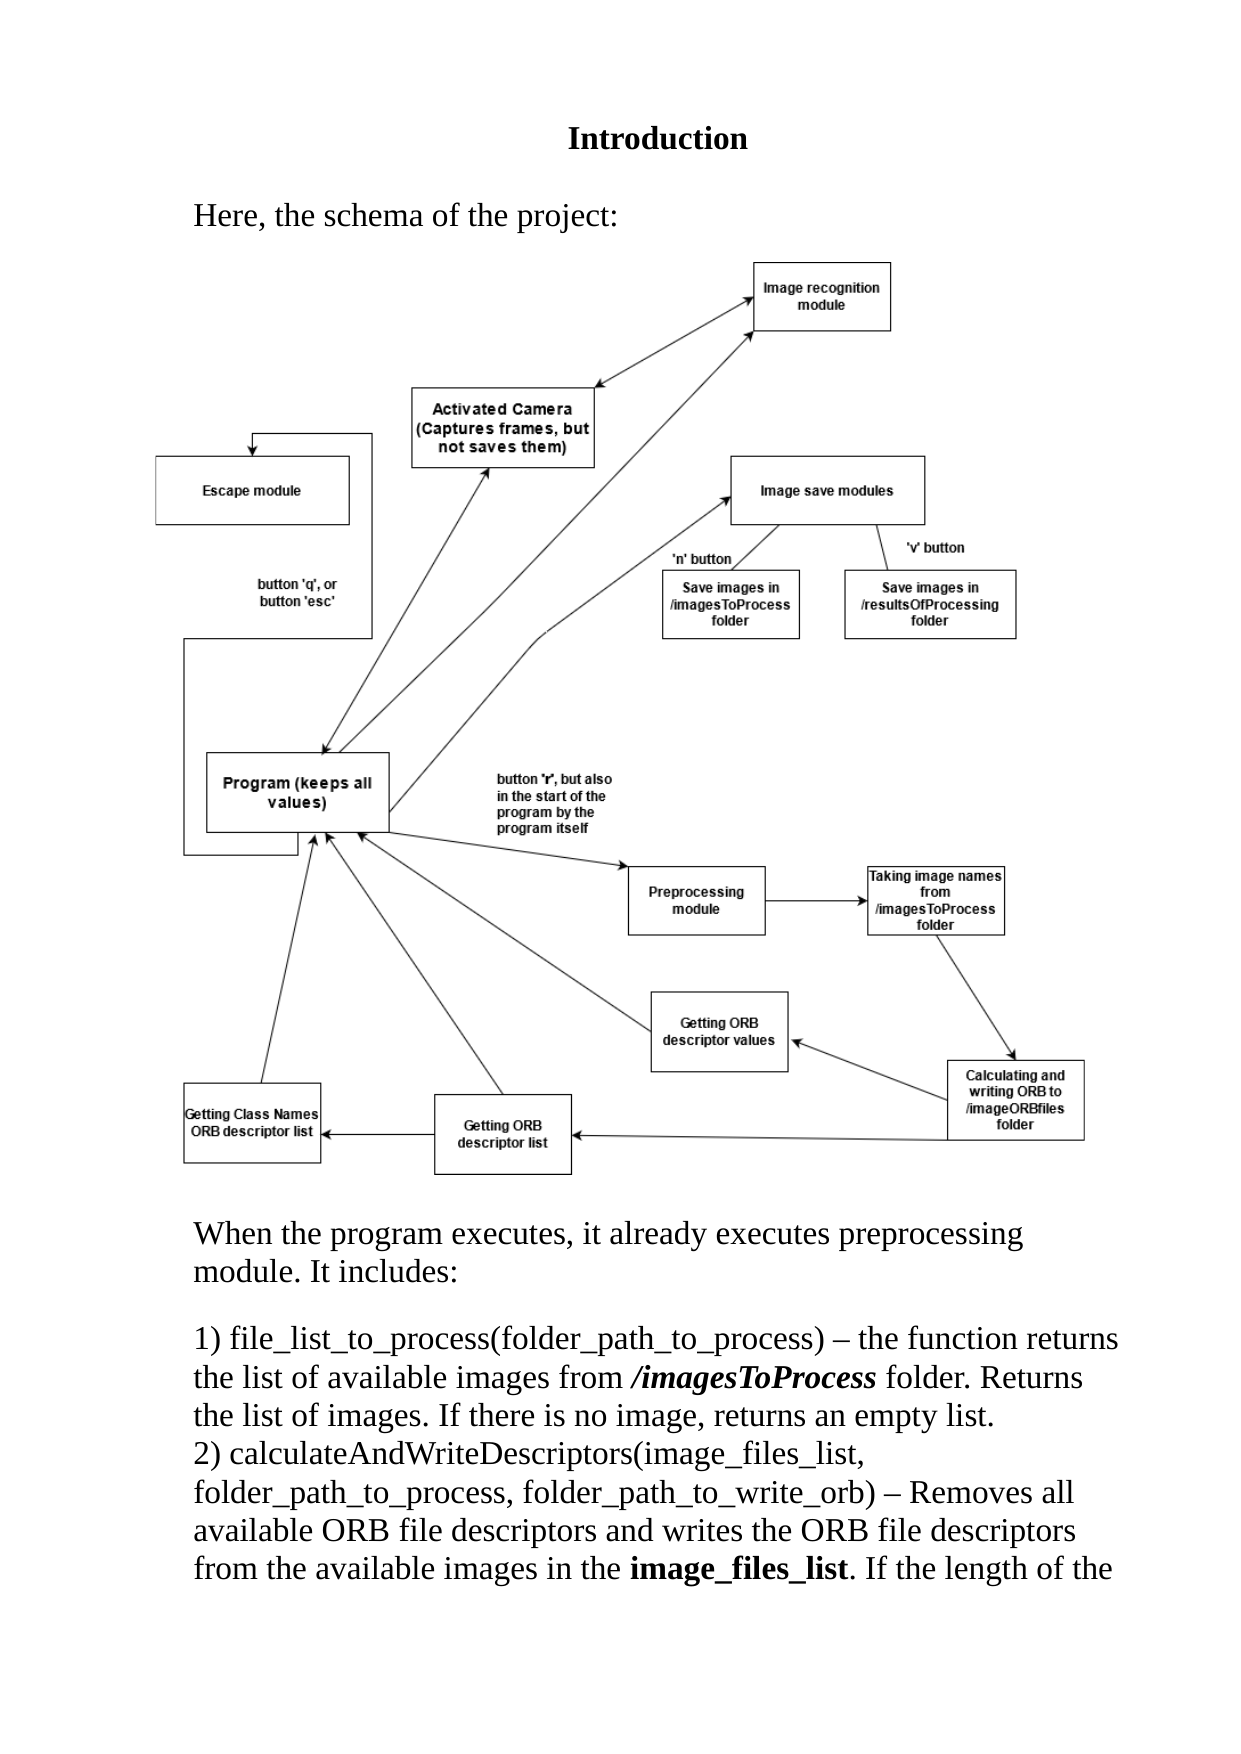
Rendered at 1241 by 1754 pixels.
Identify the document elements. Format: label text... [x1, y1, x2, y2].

picture [155, 262, 1085, 1175]
list 2) calculateAndWriteDescriptors(image_files_list, folder_path_to_process, folder_path_to_write_orb) – Removes all available ORB file descriptors and writes the ORB file descriptors from the available images in the image_files_list. If the length of the [193, 1433, 1122, 1587]
list Introduction [193, 118, 1122, 156]
list When the program executes, it already executes preprocessing module. It includes: [193, 1213, 1122, 1290]
list 1) file_list_to_process(folder_path_to_process) – the function returns the list of available images from /imagesToProcess folder. Returns the list of images. If there is no image, returns an empty list. [193, 1318, 1122, 1433]
list Here, the schema of the project: [193, 195, 1122, 233]
